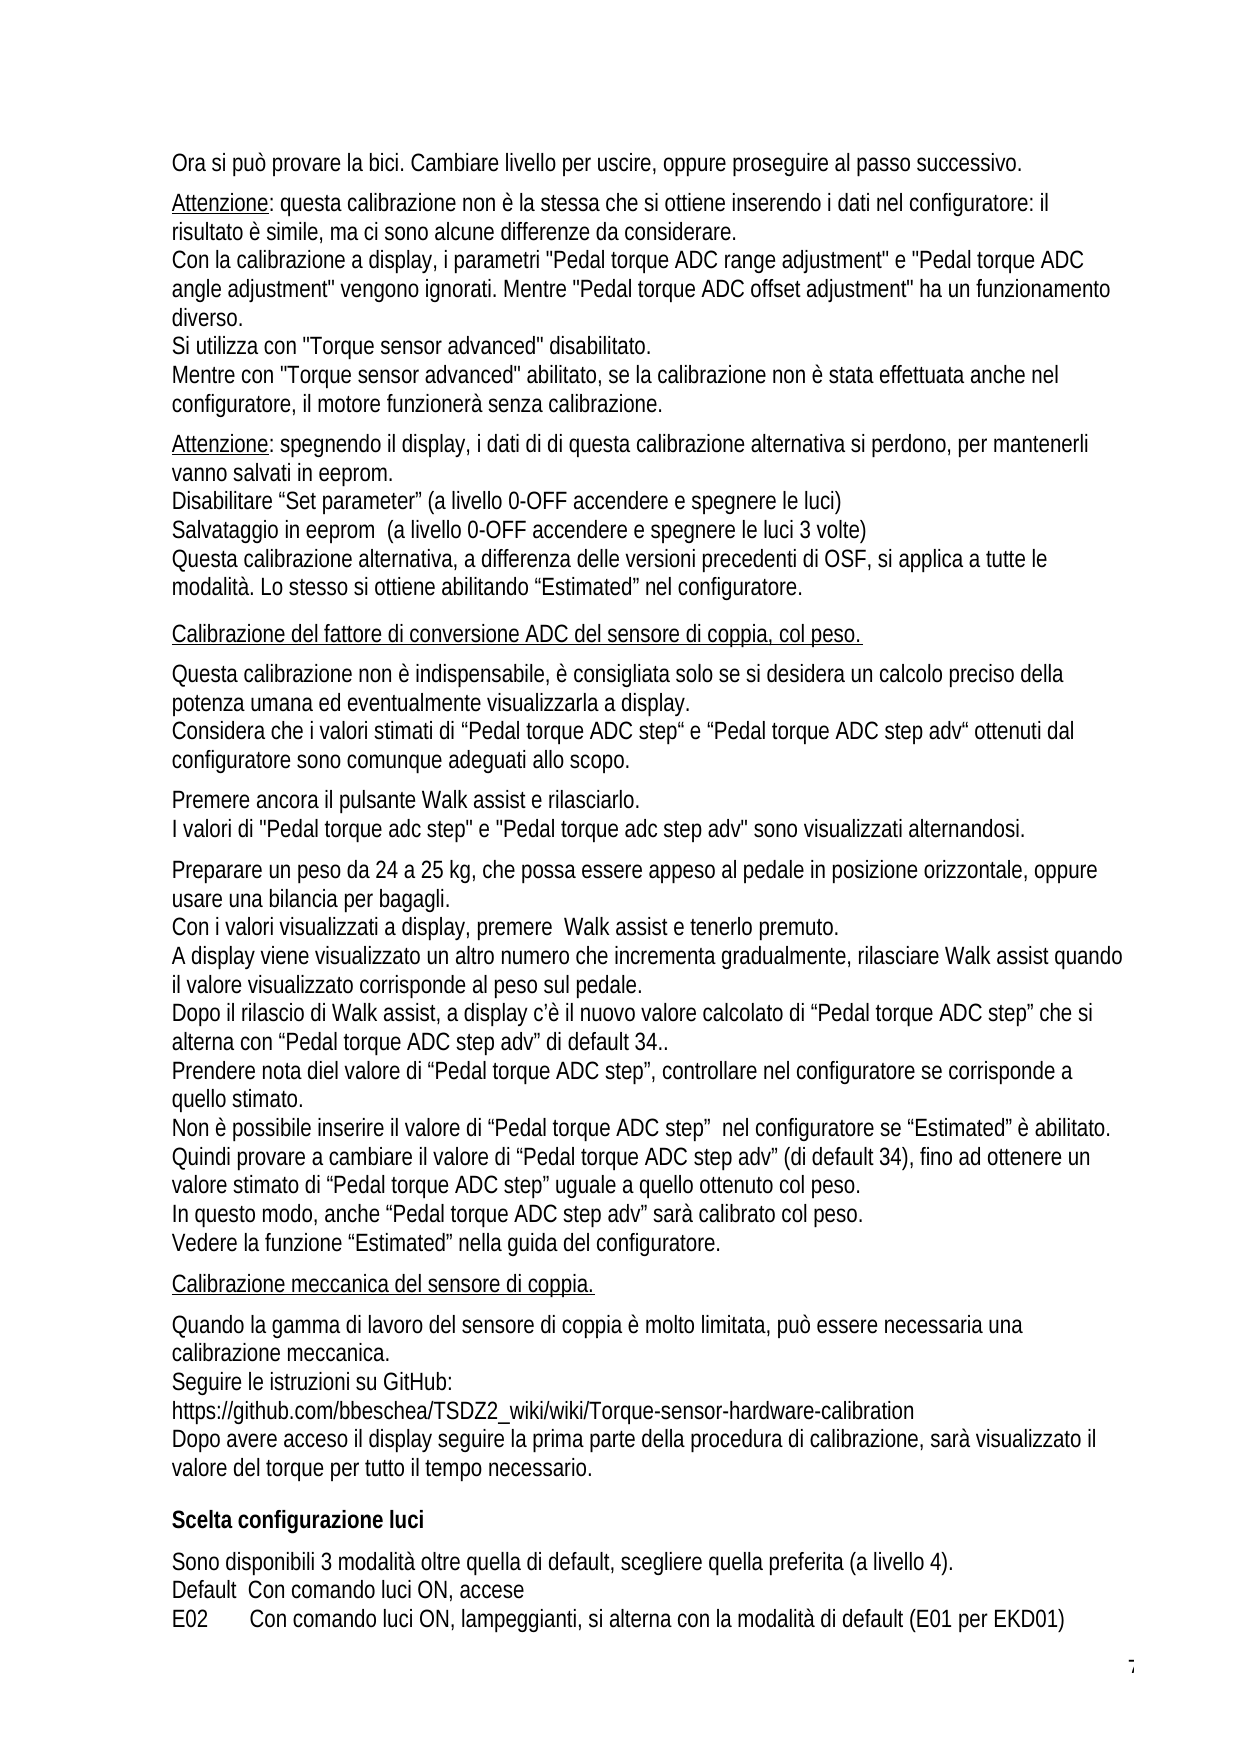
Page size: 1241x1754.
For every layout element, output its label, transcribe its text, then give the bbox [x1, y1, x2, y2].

text Attenzione: spegnendo il display, i dati di di questa calibrazione alternativa si perdono, per mantenerli vanno salvati in eeprom. [172, 429, 1125, 486]
text Calibrazione del fattore di conversione ADC del sensore di coppia, col peso. [172, 618, 1125, 647]
text Preparare un peso da 24 a 25 kg, che possa essere appeso al pedale in posizione orizzontale, oppure usare una bilancia per bagagli. [172, 855, 1125, 912]
text Default Con comando luci ON, accese [172, 1575, 1125, 1604]
text E02 Con comando luci ON, lampeggianti, si alterna con la modalità di default (E01 per EKD01) [172, 1604, 1125, 1632]
text Questa calibrazione non è indispensabile, è consigliata solo se si desidera un calcolo preciso della potenza umana ed eventualmente visualizzarla a display. [172, 659, 1125, 716]
text A display viene visualizzato un altro numero che incrementa gradualmente, rilasciare Walk assist quando il valore visualizzato corrisponde al peso sul pedale. [172, 941, 1125, 998]
text Con la calibrazione a display, i parametri "Pedal torque ADC range adjustment" e "Pedal torque ADC angle adjustment" vengono ignorati. Mentre "Pedal torque ADC offset adjustment" ha un funzionamento diverso. [172, 245, 1125, 331]
text Dopo il rilascio di Walk assist, a display c’è il nuovo valore calcolato di “Pedal torque ADC step” che si alterna con “Pedal torque ADC step adv” di default 34.. [172, 998, 1125, 1056]
text Considera che i valori stimati di “Pedal torque ADC step“ e “Pedal torque ADC step adv“ ottenuti dal configuratore sono comunque adeguati allo scopo. [172, 716, 1125, 773]
text Prendere nota diel valore di “Pedal torque ADC step”, controllare nel configuratore se corrisponde a quello stimato. [172, 1056, 1125, 1113]
text Calibrazione meccanica del sensore di coppia. [172, 1269, 1125, 1297]
text Quando la gamma di lavoro del sensore di coppia è molto limitata, può essere necessaria una calibrazione meccanica. [172, 1310, 1125, 1367]
text Non è possibile inserire il valore di “Pedal torque ADC step” nel configuratore se “Estimated” è abilitato. Quindi provare a cambiare il valore di “Pedal torque ADC step adv” (di default 34), fino ad ottenere un valore stimato di “Pedal torque ADC step” uguale a quello ottenuto col peso. [172, 1113, 1125, 1199]
text Con i valori visualizzati a display, premere Walk assist e tenerlo premuto. [172, 912, 1125, 941]
text Salvataggio in eeprom (a livello 0-OFF accendere e spegnere le luci 3 volte) [172, 515, 1125, 543]
text I valori di "Pedal torque adc step" e "Pedal torque adc step adv" sono visualizzati alternandosi. [172, 814, 1125, 843]
text In questo modo, anche “Pedal torque ADC step adv” sarà calibrato col peso. [172, 1199, 1125, 1227]
text Disabilitare “Set parameter” (a livello 0-OFF accendere e spegnere le luci) [172, 486, 1125, 515]
text Si utilizza con "Torque sensor advanced" disabilitato. [172, 331, 1125, 360]
text Mentre con "Torque sensor advanced" abilitato, se la calibrazione non è stata effettuata anche nel configuratore, il motore funzionerà senza calibrazione. [172, 360, 1125, 417]
text Premere ancora il pulsante Walk assist e rilasciarlo. [172, 785, 1125, 814]
text Sono disponibili 3 modalità oltre quella di default, scegliere quella preferita (a livello 4). [172, 1546, 1125, 1575]
text https://github.com/bbeschea/TSDZ2_wiki/wiki/Torque-sensor-hardware-calibration [172, 1396, 1125, 1424]
text Questa calibrazione alternativa, a differenza delle versioni precedenti di OSF, si applica a tutte le modalità. Lo stesso si ottiene abilitando “Estimated” nel configuratore. [172, 543, 1125, 601]
text Seguire le istruzioni su GitHub: [172, 1367, 1125, 1396]
text Attenzione: questa calibrazione non è la stessa che si ottiene inserendo i dati nel configuratore: il risultato è simile, ma ci sono alcune differenze da considerare. [172, 188, 1125, 245]
text Scelta configurazione luci [172, 1505, 1125, 1534]
text Dopo avere acceso il display seguire la prima parte della procedura di calibrazione, sarà visualizzato il valore del torque per tutto il tempo necessario. [172, 1424, 1125, 1482]
text Ora si può provare la bici. Cambiare livello per uscire, oppure proseguire al passo successivo. [172, 148, 1125, 176]
text Vedere la funzione “Estimated” nella guida del configuratore. [172, 1227, 1125, 1256]
